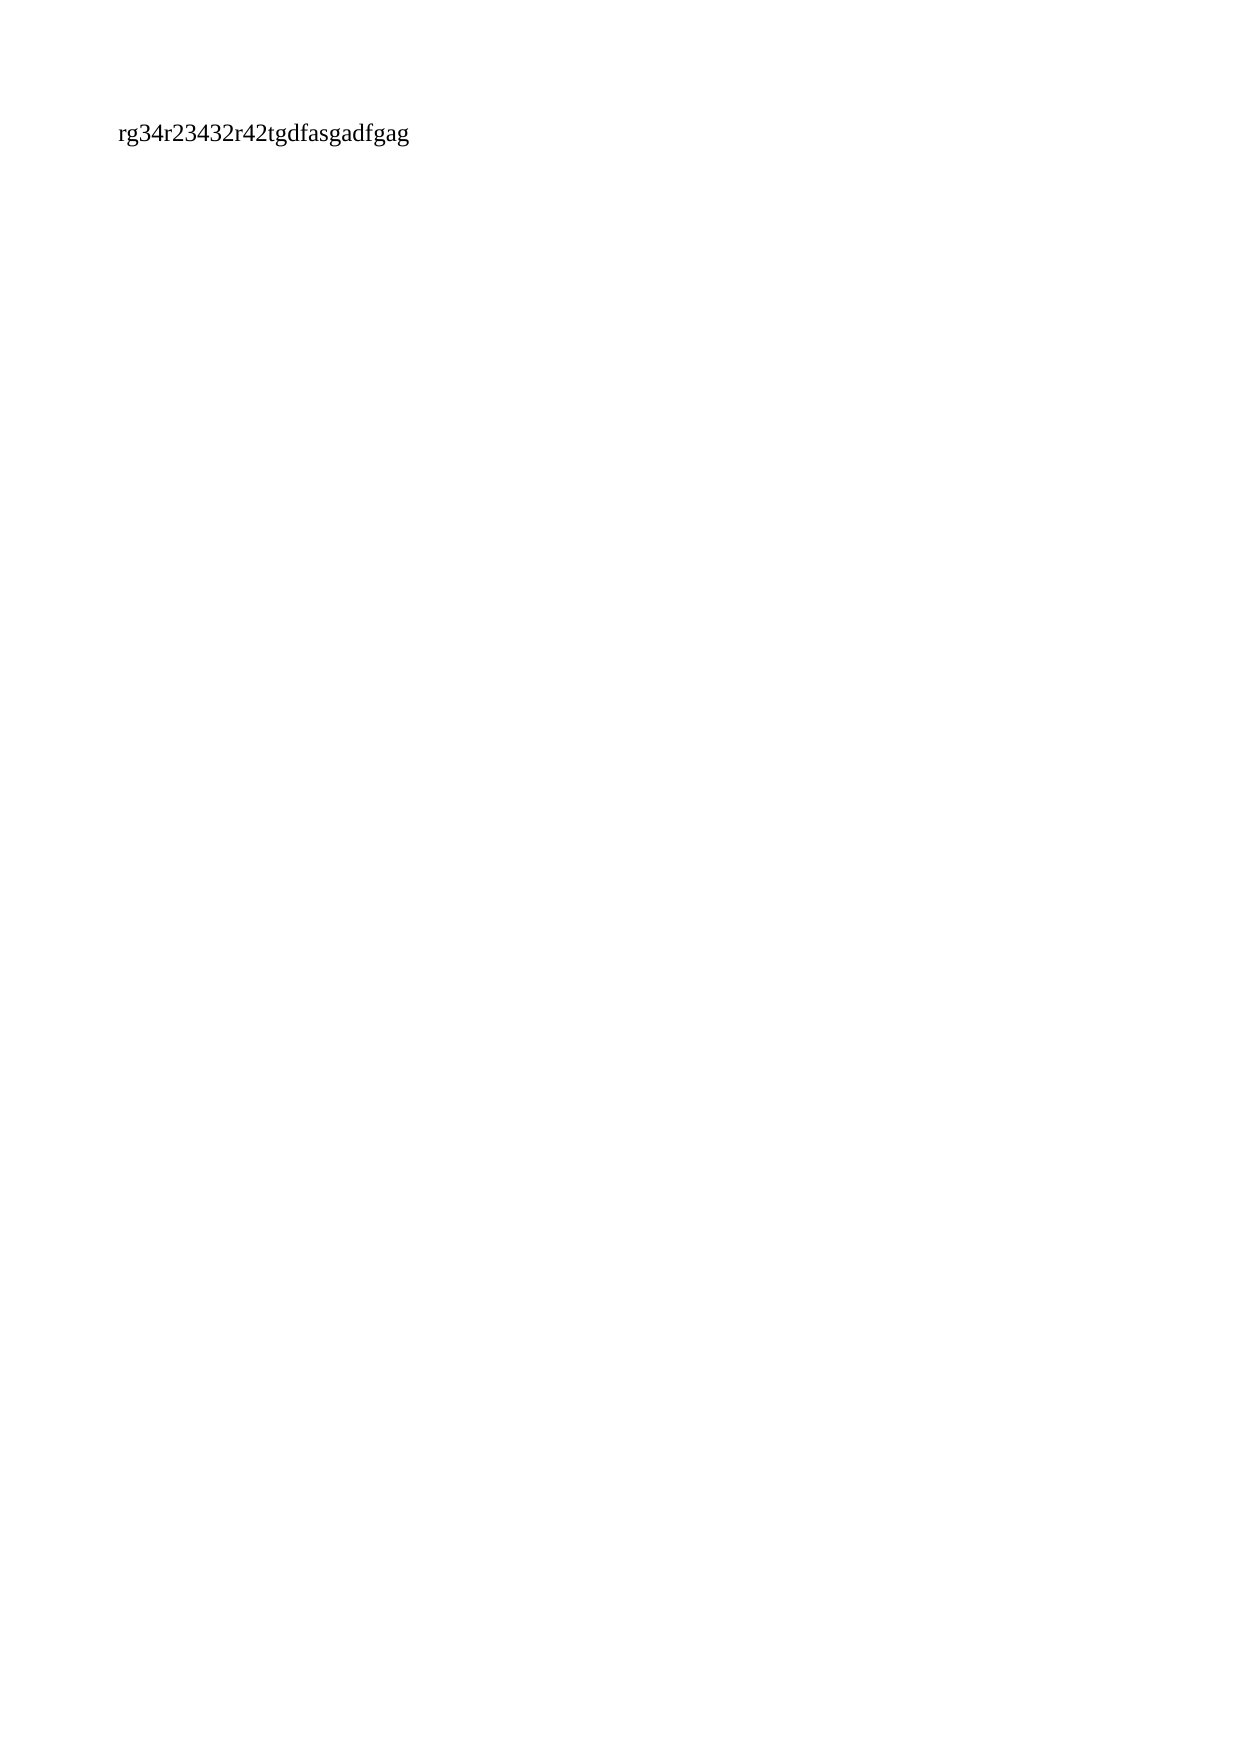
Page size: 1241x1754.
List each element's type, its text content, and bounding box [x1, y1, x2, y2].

text rg34r23432r42tgdfasgadfgag [118, 118, 1122, 147]
